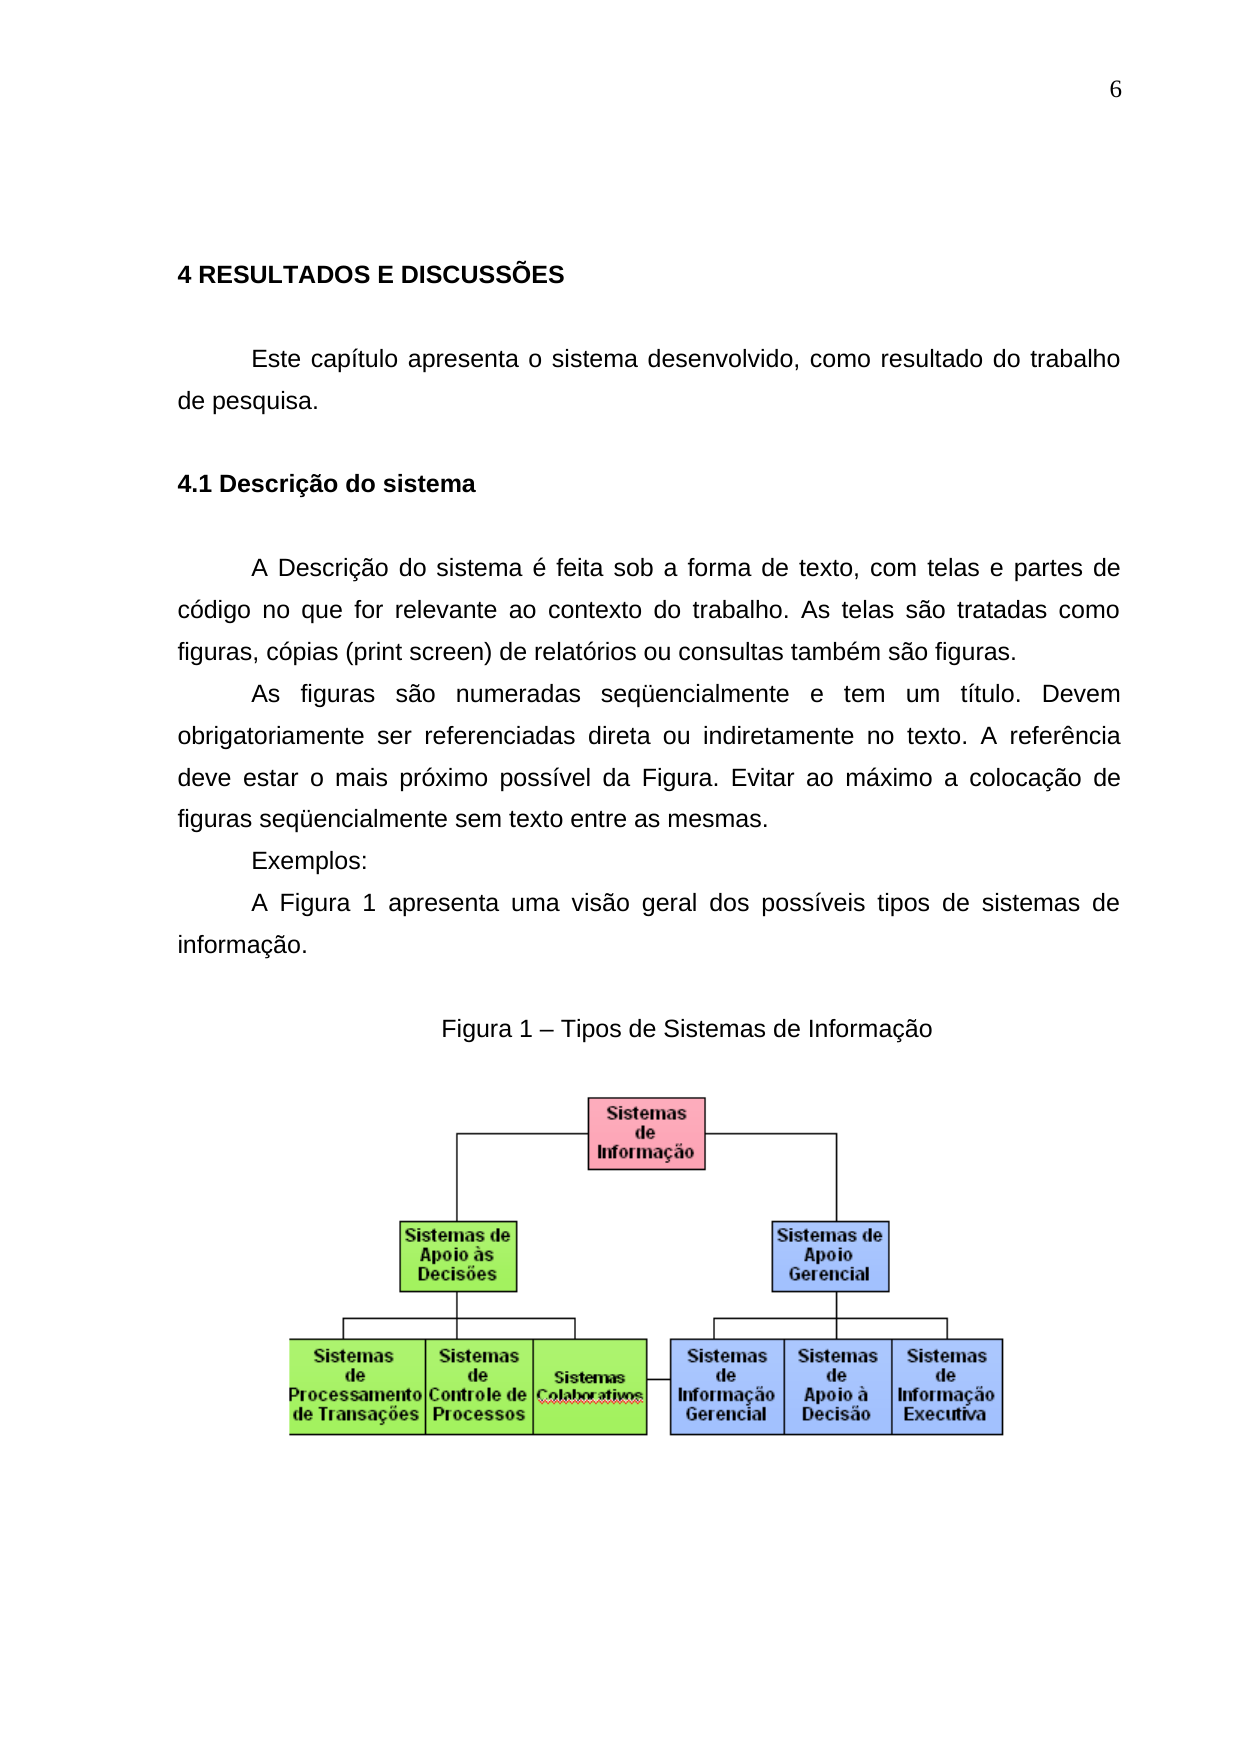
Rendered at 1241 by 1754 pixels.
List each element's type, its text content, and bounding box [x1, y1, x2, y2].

text 4 RESULTADOS E DISCUSSÕES [177, 261, 1122, 289]
text Figura 1 – Tipos de Sistemas de Informação [252, 1015, 1122, 1043]
text Exemplos: [177, 847, 1122, 875]
text A Figura 1 apresenta uma visão geral dos possíveis tipos de sistemas de informação. [177, 889, 1122, 959]
text Este capítulo apresenta o sistema desenvolvido, como resultado do trabalho de pesquisa. [177, 345, 1122, 414]
text As figuras são numeradas seqüencialmente e tem um título. Devem obrigatoriamente ser referenciadas direta ou indiretamente no texto. A referência deve estar o mais próximo possível da Figura. Evitar ao máximo a colocação de figuras seqüencialmente sem texto entre as mesmas. [177, 680, 1122, 833]
text A Descrição do sistema é feita sob a forma de texto, com telas e partes de código no que for relevante ao contexto do trabalho. As telas são tratadas como figuras, cópias (print screen) de relatórios ou consultas também são figuras. [177, 554, 1122, 666]
text 4.1 Descrição do sistema [177, 470, 1122, 498]
